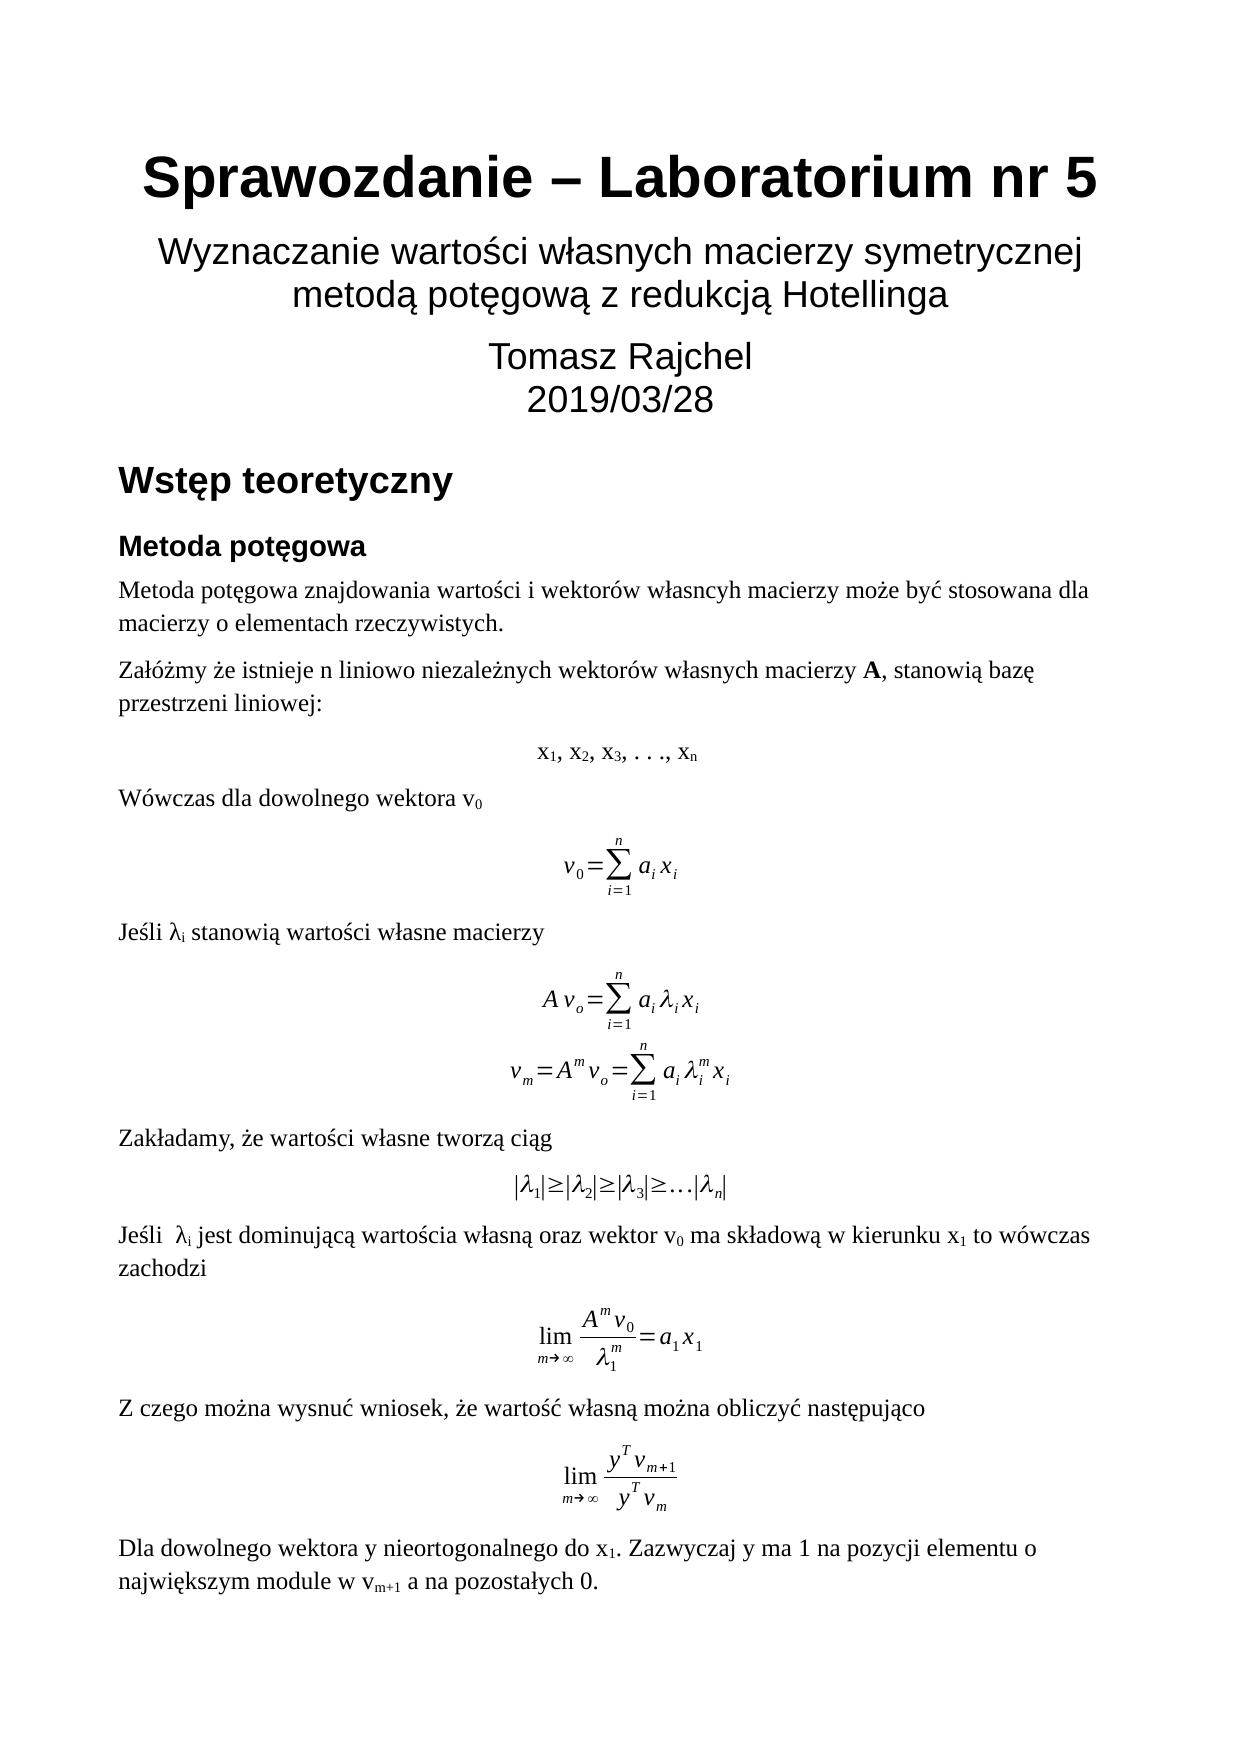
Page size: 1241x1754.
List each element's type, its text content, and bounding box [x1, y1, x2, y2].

subtitle Tomasz Rajchel 2019/03/28 [118, 334, 1122, 420]
text Metoda potęgowa znajdowania wartości i wektorów własncyh macierzy może być stosowana dla macierzy o elementach rzeczywistych. [118, 575, 1122, 636]
text Jeśli λi jest dominującą wartościa własną oraz wektor v0 ma składową w kierunku x1 to wówczas zachodzi [118, 1221, 1122, 1282]
text Z czego można wysnuć wniosek, że wartość własną można obliczyć następująco [118, 1393, 1122, 1422]
text Załóżmy że istnieje n liniowo niezależnych wektorów własnych macierzy A, stanowią bazę przestrzeni liniowej: [118, 655, 1122, 717]
subtitle Wstęp teoretyczny [118, 458, 1122, 501]
subtitle Wyznaczanie wartości własnych macierzy symetrycznej metodą potęgową z redukcją Hotellinga [118, 229, 1122, 315]
text Dla dowolnego wektora y nieortogonalnego do x1. Zazwyczaj y ma 1 na pozycji elementu o największym module w vm+1 a na pozostałych 0. [118, 1533, 1122, 1595]
text Zakładamy, że wartości własne tworzą ciąg [118, 1123, 1122, 1151]
text Wówczas dla dowolnego wektora v0 [118, 783, 1122, 812]
title Sprawozdanie – Laboratorium nr 5 [118, 143, 1122, 210]
text x1, x2, x3, . . ., xn [118, 736, 1122, 765]
text Jeśli λi stanowią wartości własne macierzy [118, 917, 1122, 946]
subtitle Metoda potęgowa [118, 528, 1122, 562]
